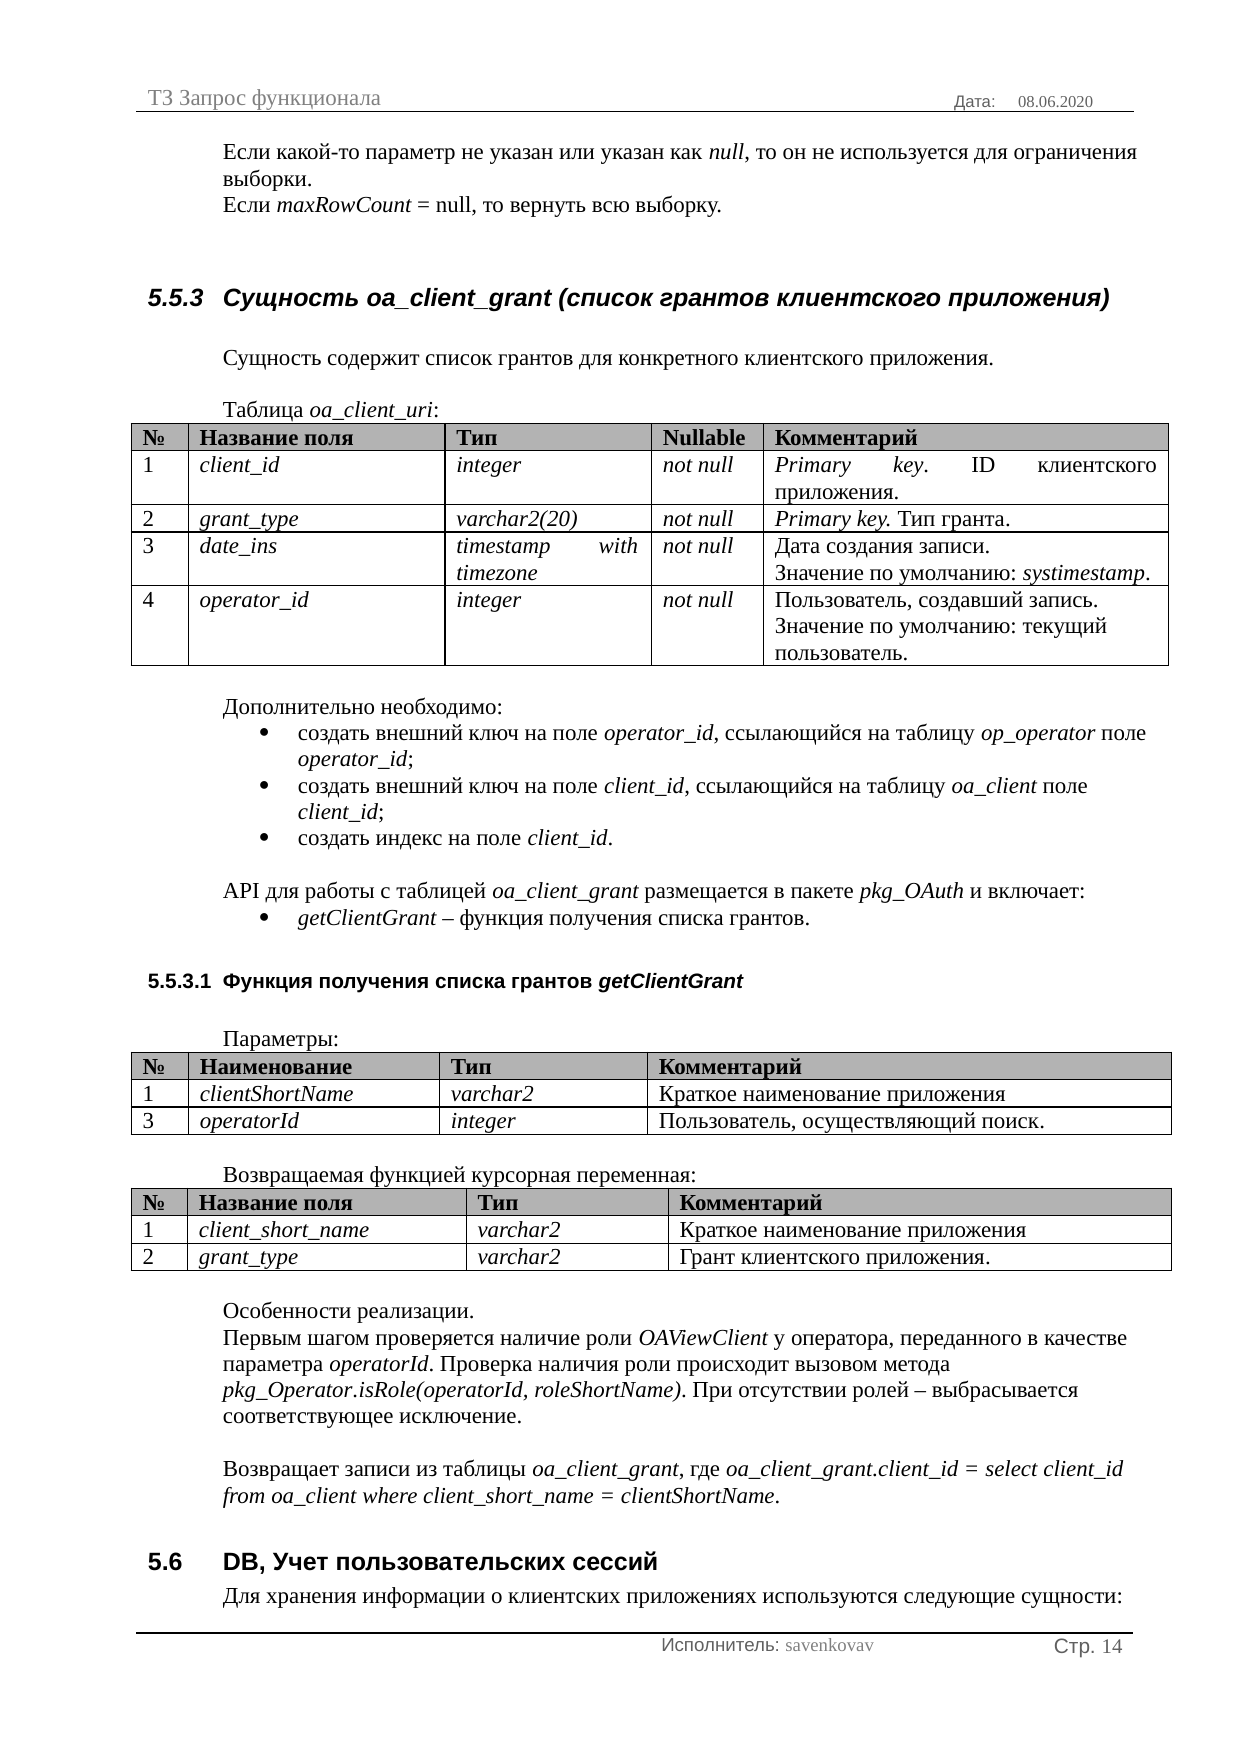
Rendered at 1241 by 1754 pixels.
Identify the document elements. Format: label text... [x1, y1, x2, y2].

text Для хранения информации о клиентских приложениях используются следующие сущности: [223, 1582, 1152, 1608]
table_cell Primary key. ID клиентского приложения. [764, 451, 1168, 504]
table_cell 1 [132, 451, 188, 504]
table_header Тип [440, 1053, 647, 1079]
table_header № [132, 1053, 188, 1079]
table_cell 2 [132, 1244, 187, 1270]
table_cell grant_type [189, 505, 444, 531]
list getClientGrant – функция получения списка грантов. [260, 903, 1152, 930]
text Возвращает записи из таблицы oa_client_grant, где oa_client_grant.client_id = select client_id from oa_client where client_short_name = clientShortName. [223, 1455, 1152, 1508]
table_cell 3 [132, 1108, 188, 1134]
table_header Тип [467, 1189, 668, 1215]
text Первым шагом проверяется наличие роли OAViewClient у оператора, переданного в качестве параметра operatorId. Проверка наличия роли происходит вызовом метода pkg_Operator.isRole(operatorId, roleShortName). При отсутствии ролей – выбрасывается соответствующее исключение. [223, 1323, 1152, 1429]
table_cell varchar2 [440, 1080, 647, 1106]
table_cell client_short_name [188, 1216, 466, 1242]
table_header № [132, 1189, 187, 1215]
table_cell integer [446, 586, 651, 665]
table_cell Грант клиентского приложения. [669, 1244, 1171, 1270]
table_cell date_ins [189, 533, 444, 585]
table_cell varchar2 [467, 1216, 668, 1242]
text Таблица oa_client_uri: [223, 397, 1152, 423]
text Возвращаемая функцией курсорная переменная: [223, 1161, 1152, 1188]
table_header Название поля [188, 1189, 466, 1215]
text Особенности реализации. [223, 1297, 1152, 1323]
table_cell Краткое наименование приложения [669, 1216, 1171, 1242]
table_header Комментарий [669, 1189, 1171, 1215]
table_cell not null [652, 586, 763, 665]
table_cell 1 [132, 1216, 187, 1242]
table_cell operator_id [189, 586, 444, 665]
text Если какой-то параметр не указан или указан как null, то он не используется для ограничения выборки. [223, 138, 1152, 191]
text Если maxRowCount = null, то вернуть всю выборку. [223, 191, 1152, 217]
table_cell 2 [132, 505, 188, 531]
table_cell clientShortName [189, 1080, 439, 1106]
table_cell operatorId [189, 1108, 439, 1134]
table_cell varchar2(20) [446, 505, 651, 531]
text Сущность содержит список грантов для конкретного клиентского приложения. [223, 344, 1152, 370]
table_header Название поля [189, 424, 444, 450]
table_cell Пользователь, создавший запись. Значение по умолчанию: текущий пользователь. [764, 586, 1168, 665]
table_cell Краткое наименование приложения [648, 1080, 1171, 1106]
table_cell Дата создания записи. Значение по умолчанию: systimestamp. [764, 533, 1168, 585]
table_cell 4 [132, 586, 188, 665]
subtitle Сущность oa_client_grant (список грантов клиентского приложения) [148, 282, 1152, 311]
table_cell not null [652, 533, 763, 585]
table_cell 3 [132, 533, 188, 585]
table_cell 1 [132, 1080, 188, 1106]
table_cell client_id [189, 451, 444, 504]
table_cell Пользователь, осуществляющий поиск. [648, 1108, 1171, 1134]
table_cell integer [440, 1108, 647, 1134]
table_header № [132, 424, 188, 450]
text Дополнительно необходимо: [223, 693, 1152, 719]
list создать внешний ключ на поле client_id, ссылающийся на таблицу oa_client поле client_id; [260, 772, 1152, 824]
list создать индекс на поле client_id. [260, 824, 1152, 851]
table_cell grant_type [188, 1244, 466, 1270]
subtitle Функция получения списка грантов getClientGrant [148, 969, 1152, 993]
table_cell not null [652, 505, 763, 531]
subtitle DB, Учет пользовательских сессий [148, 1547, 1152, 1576]
table_cell integer [446, 451, 651, 504]
list создать внешний ключ на поле operator_id, ссылающийся на таблицу op_operator поле operator_id; [260, 719, 1152, 772]
text Параметры: [223, 1025, 1152, 1052]
table_cell timestamp with timezone [446, 533, 651, 585]
table_cell not null [652, 451, 763, 504]
table_cell varchar2 [467, 1244, 668, 1270]
table_header Тип [446, 424, 651, 450]
table_header Комментарий [764, 424, 1168, 450]
text API для работы с таблицей oa_client_grant размещается в пакете pkg_OAuth и включает: [223, 877, 1152, 903]
table_header Комментарий [648, 1053, 1171, 1079]
table_header Наименование [189, 1053, 439, 1079]
table_header Nullable [652, 424, 763, 450]
table_cell Primary key. Тип гранта. [764, 505, 1168, 531]
